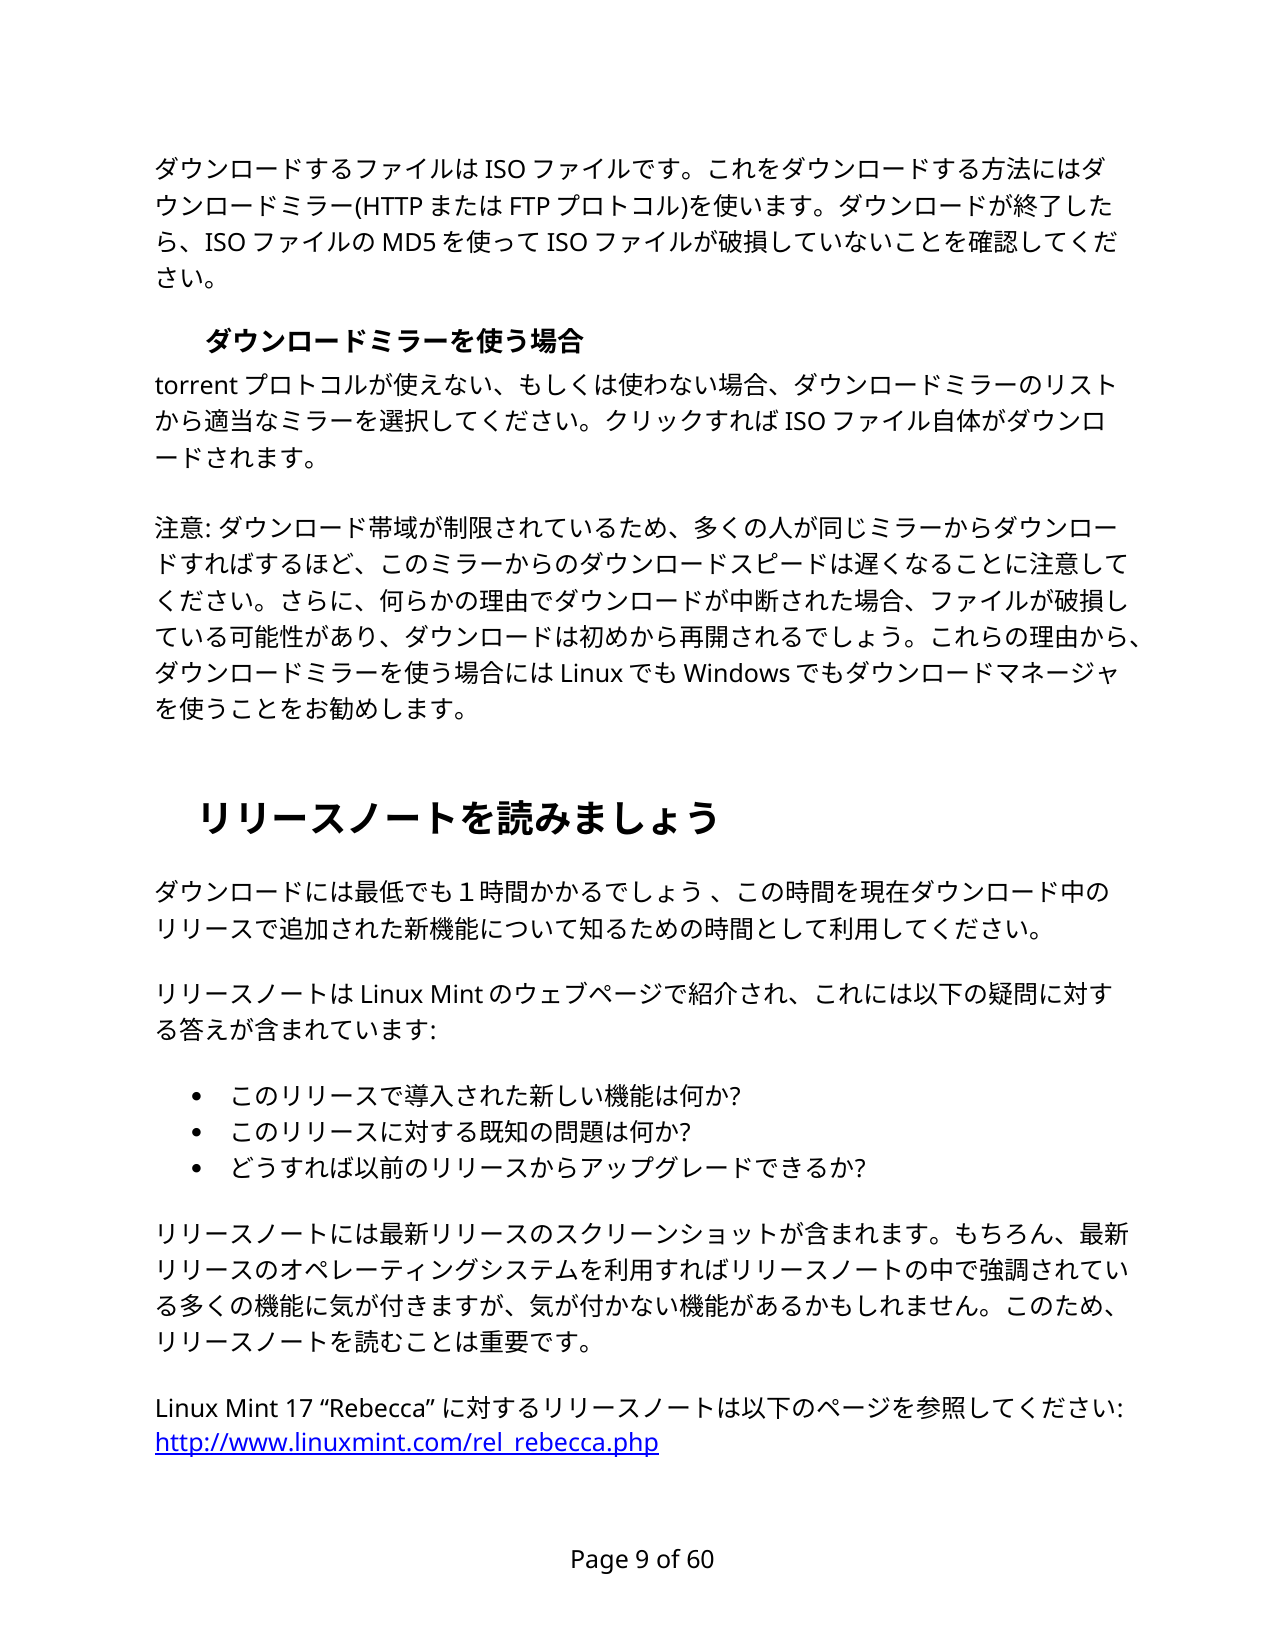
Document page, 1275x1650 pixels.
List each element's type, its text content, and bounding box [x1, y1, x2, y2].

subtitle ダウンロードミラーを使う場合 [154, 320, 1130, 359]
subtitle リリースノートを読みましょう [154, 789, 1130, 844]
text Linux Mint 17 “Rebecca” に対するリリースノートは以下のページを参照してください: http://www.linuxmint.com/rel_rebecca.php [154, 1388, 1130, 1458]
text torrentプロトコルが使えない、もしくは使わない場合、ダウンロードミラーのリストから適当なミラーを選択してください。クリックすればISOファイル自体がダウンロードされます。 [154, 366, 1130, 474]
list どうすれば以前のリリースからアップグレードできるか? [192, 1149, 1130, 1185]
list このリリースに対する既知の問題は何か? [192, 1112, 1130, 1149]
text リリースノートには最新リリースのスクリーンショットが含まれます。もちろん、最新リリースのオペレーティングシステムを利用すればリリースノートの中で強調されている多くの機能に気が付きますが、気が付かない機能があるかもしれません。このため、リリースノートを読むことは重要です。 [154, 1214, 1130, 1359]
list このリリースで導入された新しい機能は何か? [192, 1076, 1130, 1112]
text ダウンロードには最低でも１時間かかるでしょう 、この時間を現在ダウンロード中のリリースで追加された新機能について知るための時間として利用してください。 [154, 873, 1130, 945]
text 注意: ダウンロード帯域が制限されているため、多くの人が同じミラーからダウンロードすればするほど、このミラーからのダウンロードスピードは遅くなることに注意してください。さらに、何らかの理由でダウンロードが中断された場合、ファイルが破損している可能性があり、ダウンロードは初めから再開されるでしょう。これらの理由から、ダウンロードミラーを使う場合にはLinuxでもWindowsでもダウンロードマネージャを使うことをお勧めします。 [154, 508, 1130, 726]
